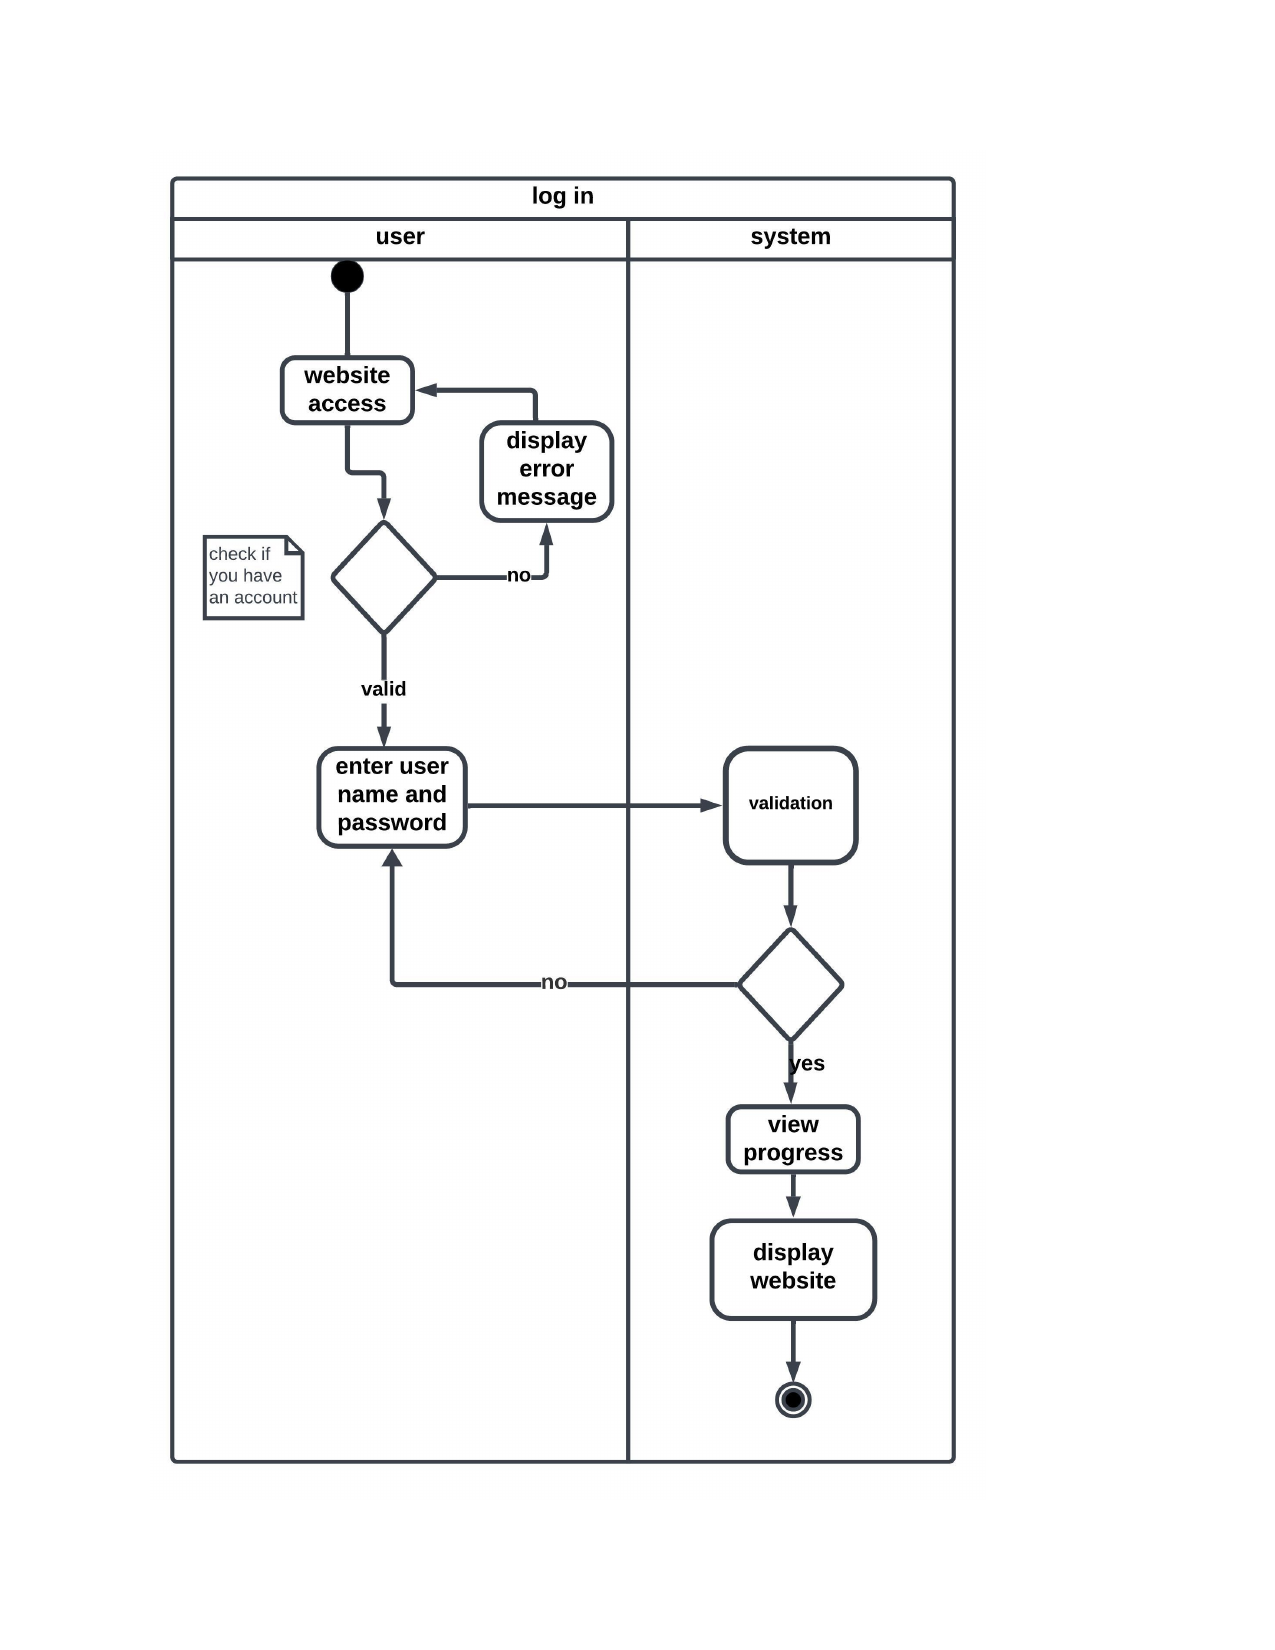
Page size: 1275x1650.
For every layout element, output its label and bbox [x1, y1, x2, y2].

picture [150, 150, 986, 1500]
